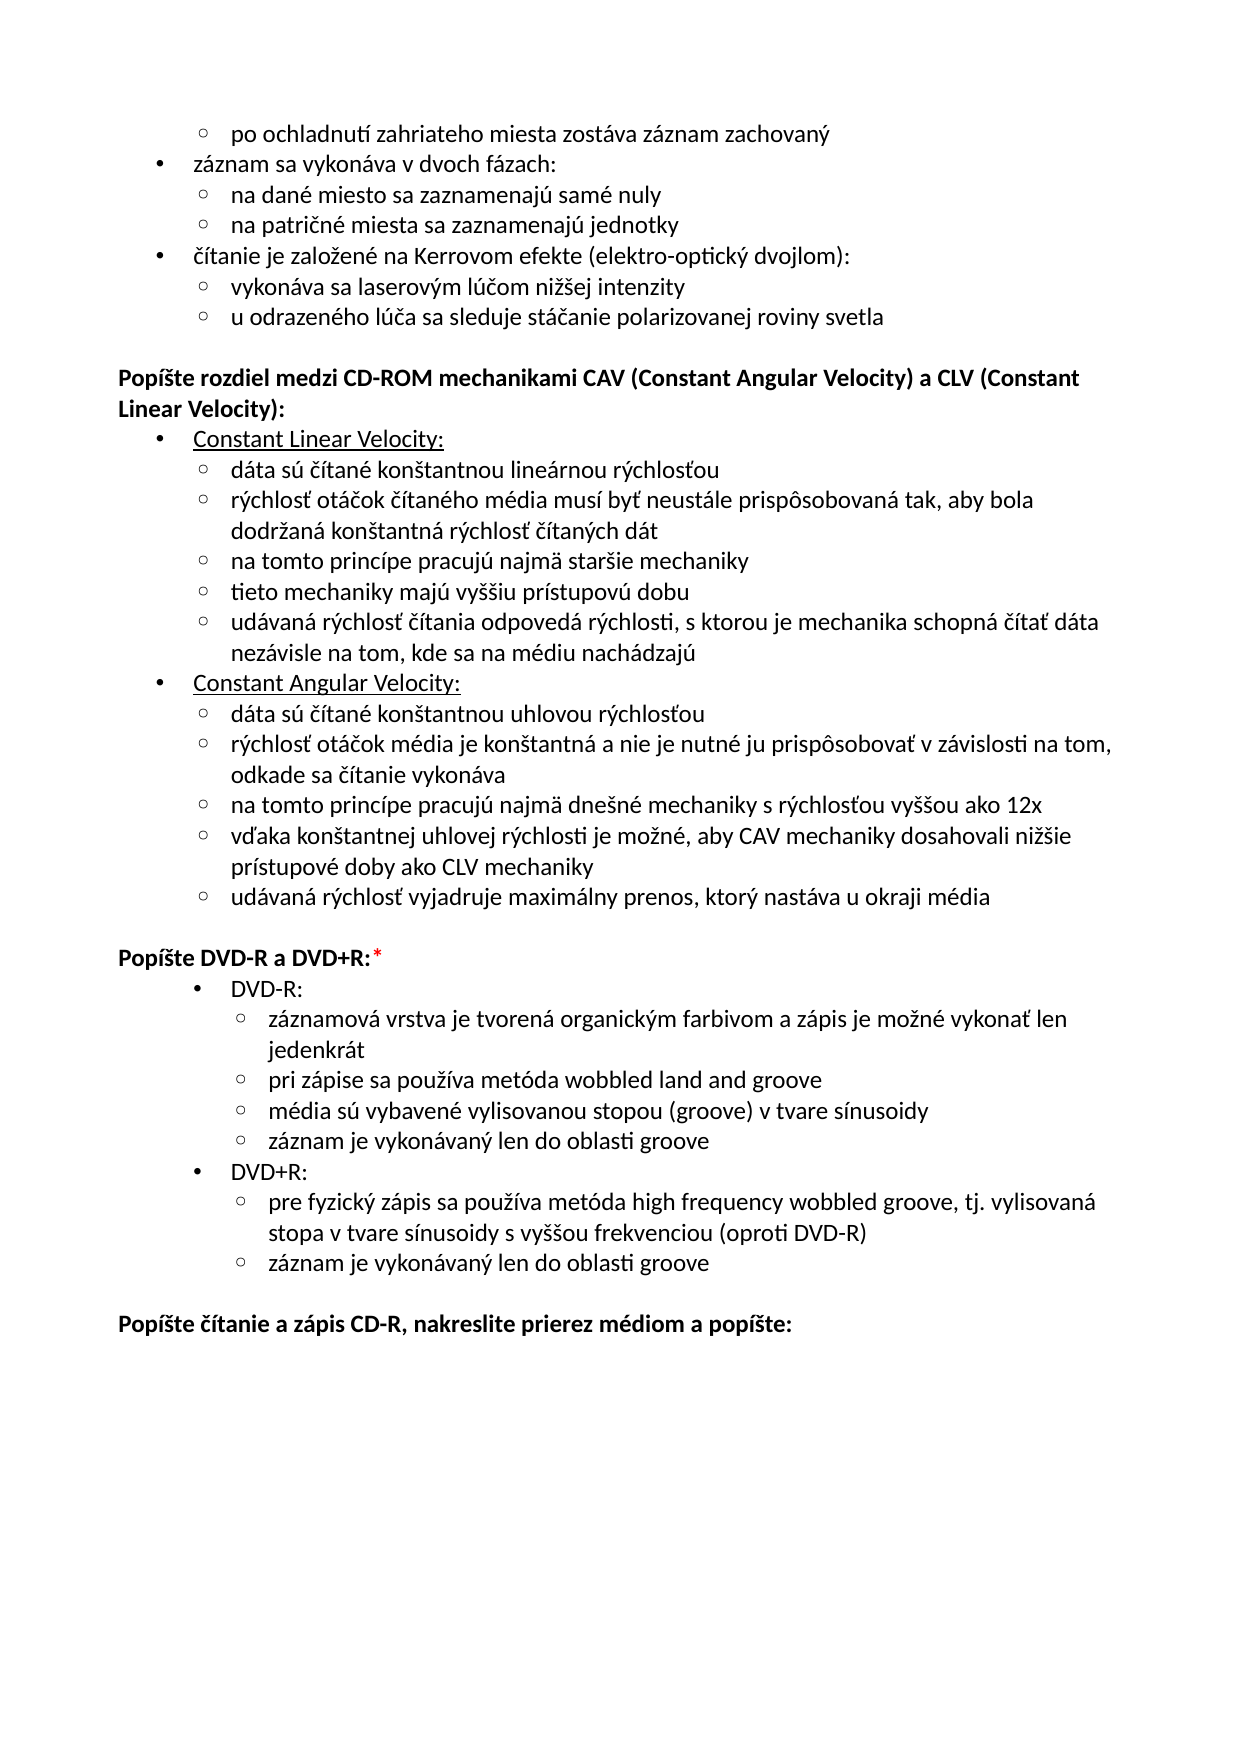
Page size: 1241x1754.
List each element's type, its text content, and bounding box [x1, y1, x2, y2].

list na tomto princípe pracujú najmä staršie mechaniky [193, 545, 1122, 576]
list záznam je vykonávaný len do oblasti groove [231, 1125, 1122, 1156]
list rýchlosť otáčok čítaného média musí byť neustále prispôsobovaná tak, aby bola dodržaná konštantná rýchlosť čítaných dát [193, 484, 1122, 545]
list po ochladnutí zahriateho miesta zostáva záznam zachovaný [193, 118, 1122, 149]
list Constant Linear Velocity: [156, 423, 1122, 454]
list DVD-R: [193, 973, 1122, 1003]
list záznamová vrstva je tvorená organickým farbivom a zápis je možné vykonať len jedenkrát [231, 1003, 1122, 1064]
list čítanie je založené na Kerrovom efekte (elektro-optický dvojlom): [156, 240, 1122, 271]
list pre fyzický zápis sa používa metóda high frequency wobbled groove, tj. vylisovaná stopa v tvare sínusoidy s vyššou frekvenciou (oproti DVD-R) [231, 1186, 1122, 1247]
text Popíšte DVD-R a DVD+R:* [118, 942, 1122, 973]
list pri zápise sa používa metóda wobbled land and groove [231, 1064, 1122, 1095]
text Popíšte čítanie a zápis CD-R, nakreslite prierez médiom a popíšte: [118, 1308, 1122, 1339]
list záznam sa vykonáva v dvoch fázach: [156, 149, 1122, 179]
list udávaná rýchlosť čítania odpovedá rýchlosti, s ktorou je mechanika schopná čítať dáta nezávisle na tom, kde sa na médiu nachádzajú [193, 606, 1122, 667]
list na patričné miesta sa zaznamenajú jednotky [193, 210, 1122, 240]
list záznam je vykonávaný len do oblasti groove [231, 1247, 1122, 1278]
list udávaná rýchlosť vyjadruje maximálny prenos, ktorý nastáva u okraji média [193, 881, 1122, 912]
text Popíšte rozdiel medzi CD-ROM mechanikami CAV (Constant Angular Velocity) a CLV (Constant Linear Velocity): [118, 362, 1122, 423]
list tieto mechaniky majú vyššiu prístupovú dobu [193, 576, 1122, 606]
list dáta sú čítané konštantnou lineárnou rýchlosťou [193, 454, 1122, 484]
list na tomto princípe pracujú najmä dnešné mechaniky s rýchlosťou vyššou ako 12x [193, 789, 1122, 820]
list DVD+R: [193, 1156, 1122, 1186]
list vykonáva sa laserovým lúčom nižšej intenzity [193, 271, 1122, 301]
list vďaka konštantnej uhlovej rýchlosti je možné, aby CAV mechaniky dosahovali nižšie prístupové doby ako CLV mechaniky [193, 820, 1122, 881]
list rýchlosť otáčok média je konštantná a nie je nutné ju prispôsobovať v závislosti na tom, odkade sa čítanie vykonáva [193, 728, 1122, 789]
list dáta sú čítané konštantnou uhlovou rýchlosťou [193, 698, 1122, 728]
list média sú vybavené vylisovanou stopou (groove) v tvare sínusoidy [231, 1095, 1122, 1125]
list na dané miesto sa zaznamenajú samé nuly [193, 179, 1122, 210]
list u odrazeného lúča sa sleduje stáčanie polarizovanej roviny svetla [193, 301, 1122, 332]
list Constant Angular Velocity: [156, 667, 1122, 698]
